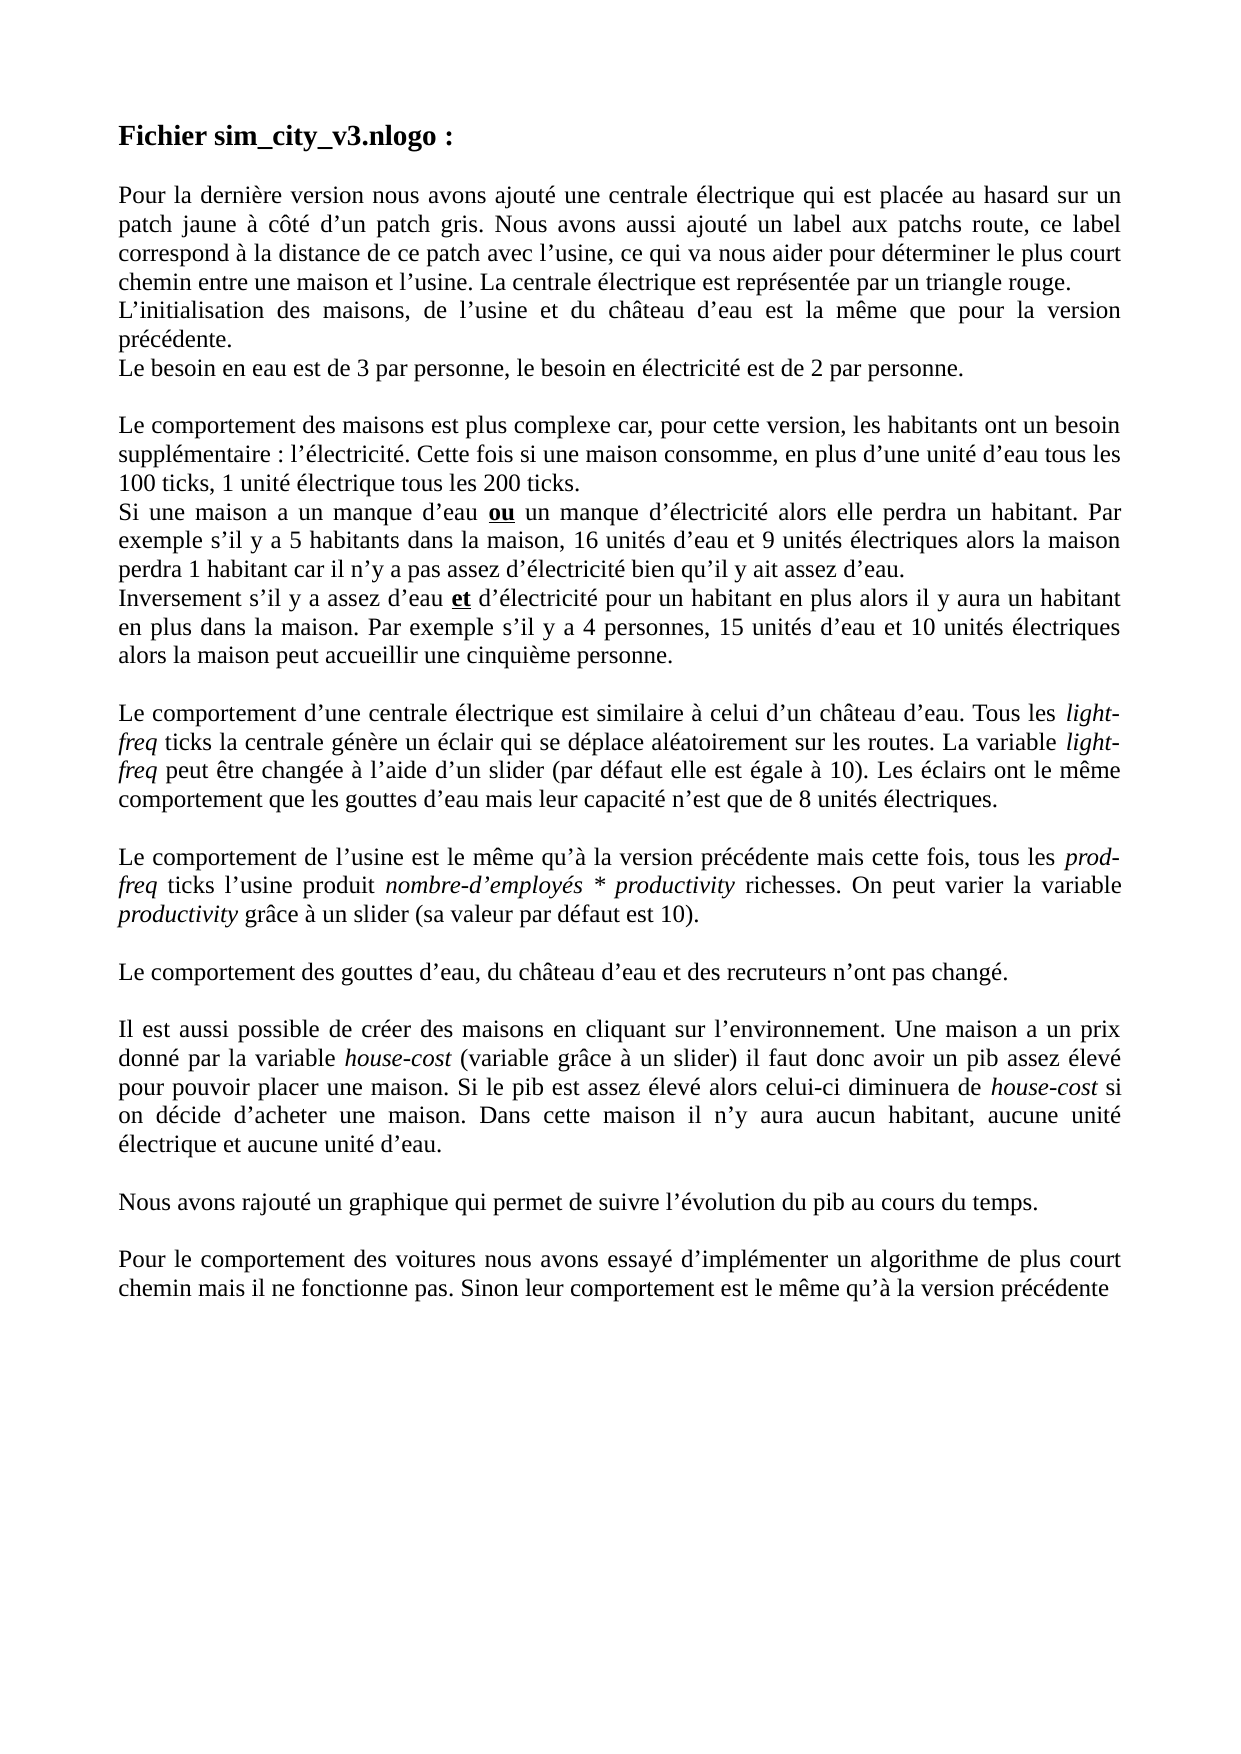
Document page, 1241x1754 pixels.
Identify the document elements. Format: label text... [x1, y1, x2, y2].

text Le comportement de l’usine est le même qu’à la version précédente mais cette fois, tous les prod-freq ticks l’usine produit nombre-d’employés * productivity richesses. On peut varier la variable productivity grâce à un slider (sa valeur par défaut est 10). [118, 842, 1122, 928]
text Le besoin en eau est de 3 par personne, le besoin en électricité est de 2 par personne. [118, 353, 1122, 382]
text Pour le comportement des voitures nous avons essayé d’implémenter un algorithme de plus court chemin mais il ne fonctionne pas. Sinon leur comportement est le même qu’à la version précédente [118, 1244, 1122, 1302]
text L’initialisation des maisons, de l’usine et du château d’eau est la même que pour la version précédente. [118, 295, 1122, 353]
text Le comportement d’une centrale électrique est similaire à celui d’un château d’eau. Tous les light-freq ticks la centrale génère un éclair qui se déplace aléatoirement sur les routes. La variable light-freq peut être changée à l’aide d’un slider (par défaut elle est égale à 10). Les éclairs ont le même comportement que les gouttes d’eau mais leur capacité n’est que de 8 unités électriques. [118, 698, 1122, 813]
text Pour la dernière version nous avons ajouté une centrale électrique qui est placée au hasard sur un patch jaune à côté d’un patch gris. Nous avons aussi ajouté un label aux patchs route, ce label correspond à la distance de ce patch avec l’usine, ce qui va nous aider pour déterminer le plus court chemin entre une maison et l’usine. La centrale électrique est représentée par un triangle rouge. [118, 180, 1122, 295]
text Le comportement des gouttes d’eau, du château d’eau et des recruteurs n’ont pas changé. [118, 957, 1122, 985]
text Inversement s’il y a assez d’eau et d’électricité pour un habitant en plus alors il y aura un habitant en plus dans la maison. Par exemple s’il y a 4 personnes, 15 unités d’eau et 10 unités électriques alors la maison peut accueillir une cinquième personne. [118, 583, 1122, 669]
text Le comportement des maisons est plus complexe car, pour cette version, les habitants ont un besoin supplémentaire : l’électricité. Cette fois si une maison consomme, en plus d’une unité d’eau tous les 100 ticks, 1 unité électrique tous les 200 ticks. [118, 410, 1122, 497]
text Nous avons rajouté un graphique qui permet de suivre l’évolution du pib au cours du temps. [118, 1187, 1122, 1215]
text Il est aussi possible de créer des maisons en cliquant sur l’environnement. Une maison a un prix donné par la variable house-cost (variable grâce à un slider) il faut donc avoir un pib assez élevé pour pouvoir placer une maison. Si le pib est assez élevé alors celui-ci diminuera de house-cost si on décide d’acheter une maison. Dans cette maison il n’y aura aucun habitant, aucune unité électrique et aucune unité d’eau. [118, 1014, 1122, 1158]
text Fichier sim_city_v3.nlogo : [118, 118, 1122, 152]
text Si une maison a un manque d’eau ou un manque d’électricité alors elle perdra un habitant. Par exemple s’il y a 5 habitants dans la maison, 16 unités d’eau et 9 unités électriques alors la maison perdra 1 habitant car il n’y a pas assez d’électricité bien qu’il y ait assez d’eau. [118, 497, 1122, 583]
